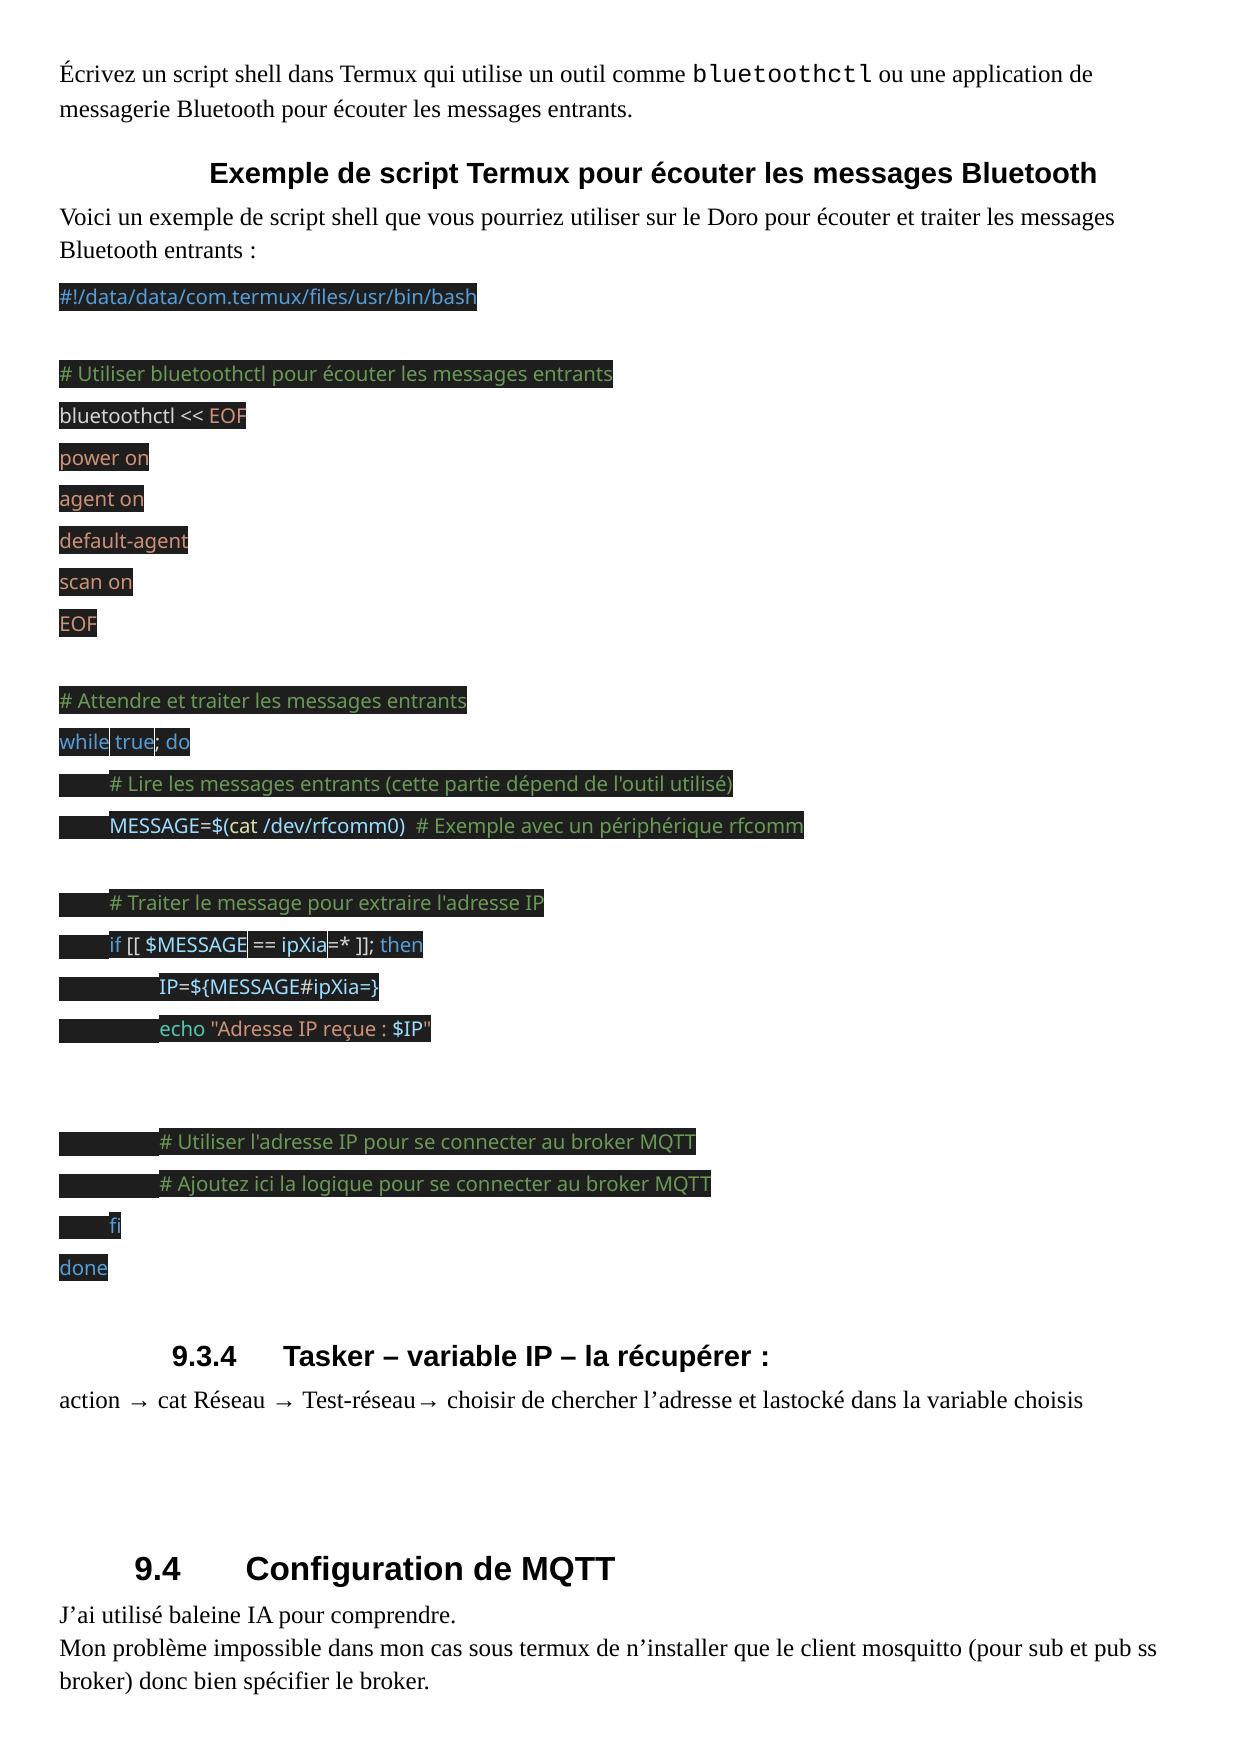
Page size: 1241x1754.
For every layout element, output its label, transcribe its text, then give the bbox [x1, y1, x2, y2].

text #!/data/data/com.termux/files/usr/bin/bash [59, 283, 1181, 311]
text if [[ $MESSAGE == ipXia=* ]]; then [59, 931, 1181, 959]
text # Utiliser bluetoothctl pour écouter les messages entrants [59, 360, 1181, 388]
text # Lire les messages entrants (cette partie dépend de l'outil utilisé) [59, 769, 1181, 797]
text action → cat Réseau → Test-réseau→ choisir de chercher l’adresse et lastocké dans la variable choisis [59, 1385, 1181, 1414]
text echo "Adresse IP reçue : $IP" [59, 1015, 1181, 1043]
subtitle Tasker – variable IP – la récupérer : [172, 1339, 1181, 1373]
text agent on [59, 485, 1181, 512]
text power on [59, 443, 1181, 471]
text Écrivez un script shell dans Termux qui utilise un outil comme bluetoothctl ou une application de messagerie Bluetooth pour écouter les messages entrants. [59, 59, 1181, 123]
text # Utiliser l'adresse IP pour se connecter au broker MQTT [59, 1128, 1181, 1156]
text IP=${MESSAGE#ipXia=} [59, 973, 1181, 1001]
text Voici un exemple de script shell que vous pourriez utiliser sur le Doro pour écouter et traiter les messages Bluetooth entrants : [59, 202, 1181, 264]
text # Traiter le message pour extraire l'adresse IP [59, 889, 1181, 917]
text fi [59, 1212, 1181, 1239]
text done [59, 1253, 1181, 1281]
text # Attendre et traiter les messages entrants [59, 686, 1181, 714]
subtitle Exemple de script Termux pour écouter les messages Bluetooth [172, 156, 1181, 190]
text EOF [59, 609, 1181, 637]
text # Ajoutez ici la logique pour se connecter au broker MQTT [59, 1169, 1181, 1198]
subtitle Configuration de MQTT [134, 1549, 1181, 1587]
text bluetoothctl << EOF [59, 402, 1181, 429]
text scan on [59, 568, 1181, 596]
text default-agent [59, 526, 1181, 554]
text J’ai utilisé baleine IA pour comprendre. Mon problème impossible dans mon cas sous termux de n’installer que le client mosquitto (pour sub et pub ss broker) donc bien spécifier le broker. [59, 1600, 1181, 1694]
text while true; do [59, 728, 1181, 756]
text MESSAGE=$(cat /dev/rfcomm0) # Exemple avec un périphérique rfcomm [59, 811, 1181, 839]
